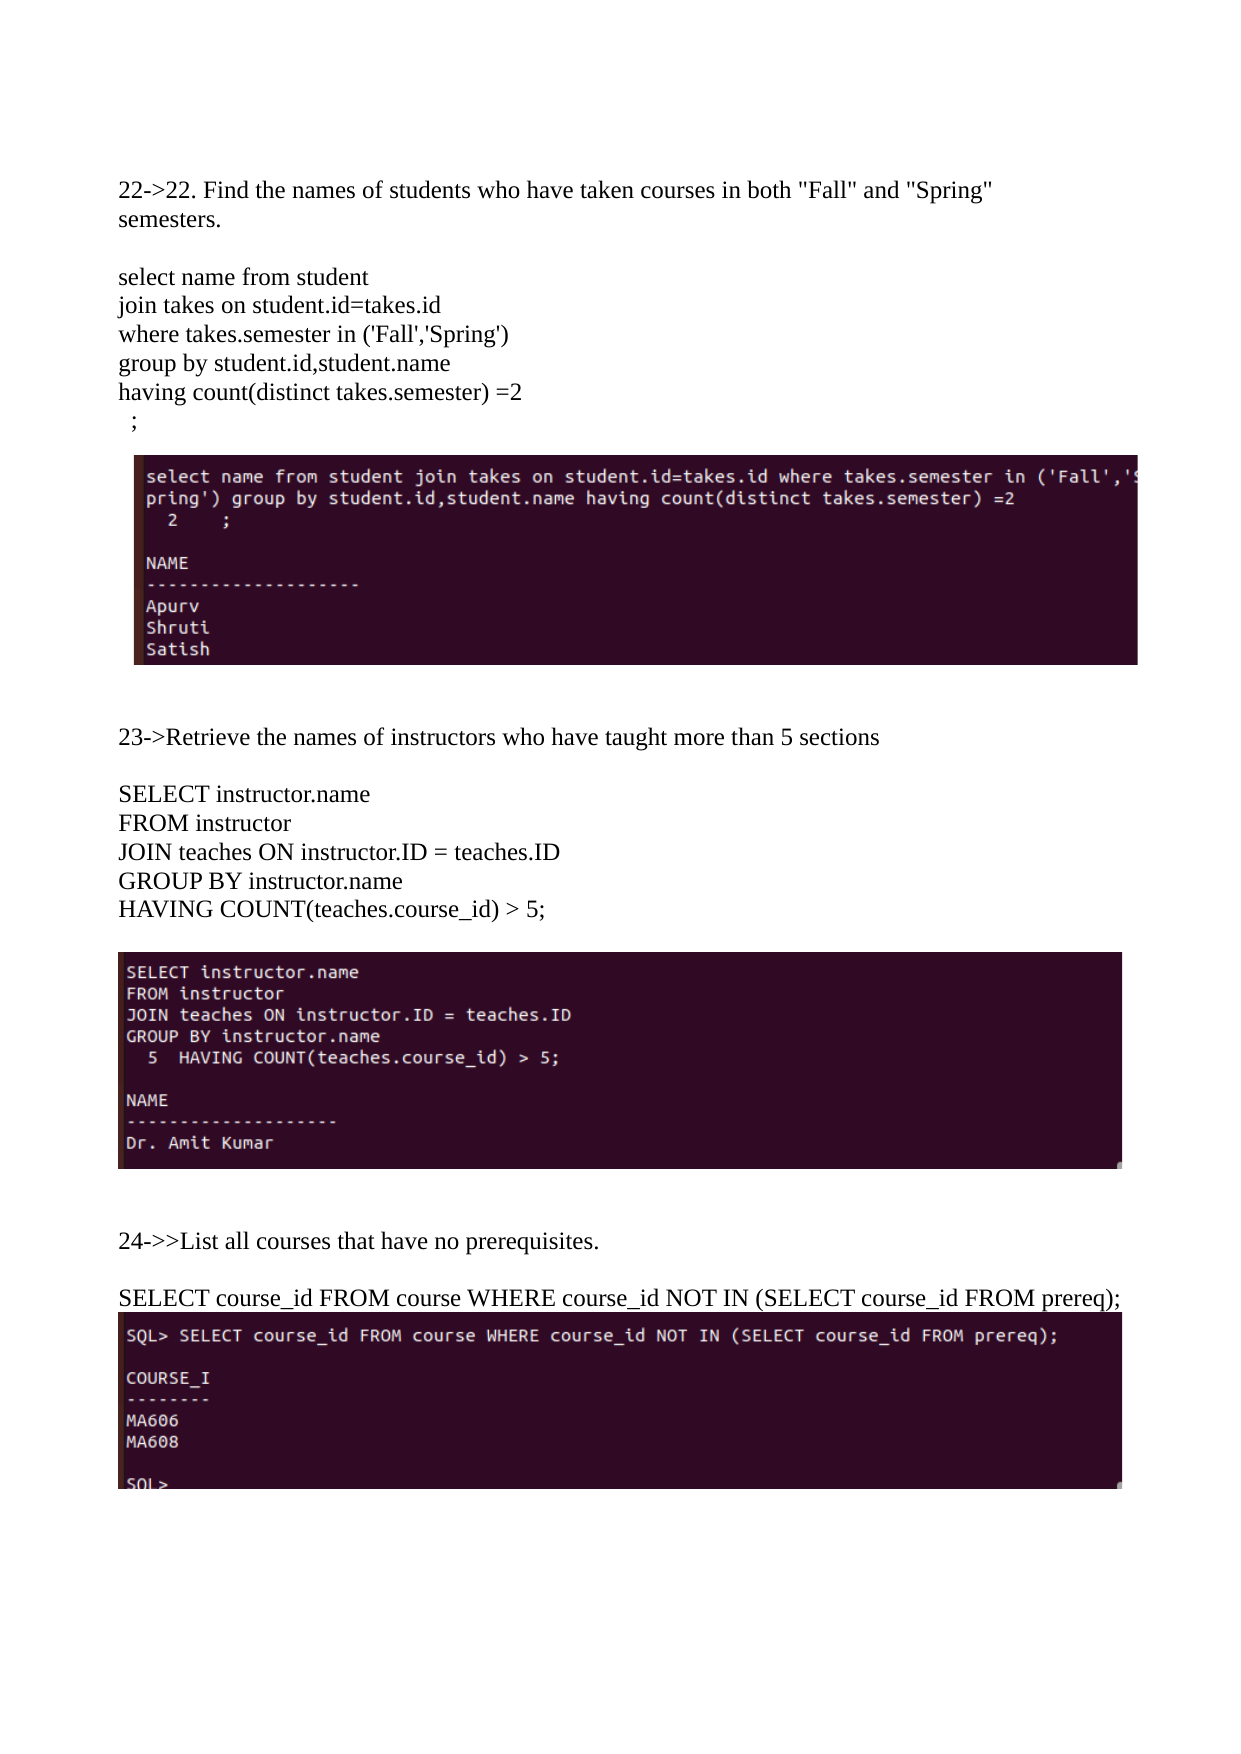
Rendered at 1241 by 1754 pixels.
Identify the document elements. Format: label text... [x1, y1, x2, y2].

picture [118, 1312, 1123, 1489]
text semesters. [118, 204, 1122, 233]
text FROM instructor [118, 808, 1122, 837]
text JOIN teaches ON instructor.ID = teaches.ID [118, 837, 1122, 866]
picture [118, 952, 1123, 1169]
text SELECT instructor.name [118, 779, 1122, 808]
text group by student.id,student.name [118, 348, 1122, 377]
text HAVING COUNT(teaches.course_id) > 5; [118, 894, 1122, 923]
picture [133, 455, 1138, 665]
text 23->Retrieve the names of instructors who have taught more than 5 sections [118, 722, 1122, 751]
text 24->>List all courses that have no prerequisites. [118, 1226, 1122, 1255]
text select name from student [118, 262, 1122, 291]
text having count(distinct takes.semester) =2 [118, 377, 1122, 406]
text 22->22. Find the names of students who have taken courses in both "Fall" and "Spring" [118, 176, 1122, 204]
text ; [118, 406, 1122, 434]
text where takes.semester in ('Fall','Spring') [118, 319, 1122, 348]
text join takes on student.id=takes.id [118, 291, 1122, 319]
text SELECT course_id FROM course WHERE course_id NOT IN (SELECT course_id FROM prereq); [118, 1283, 1122, 1312]
text GROUP BY instructor.name [118, 866, 1122, 894]
